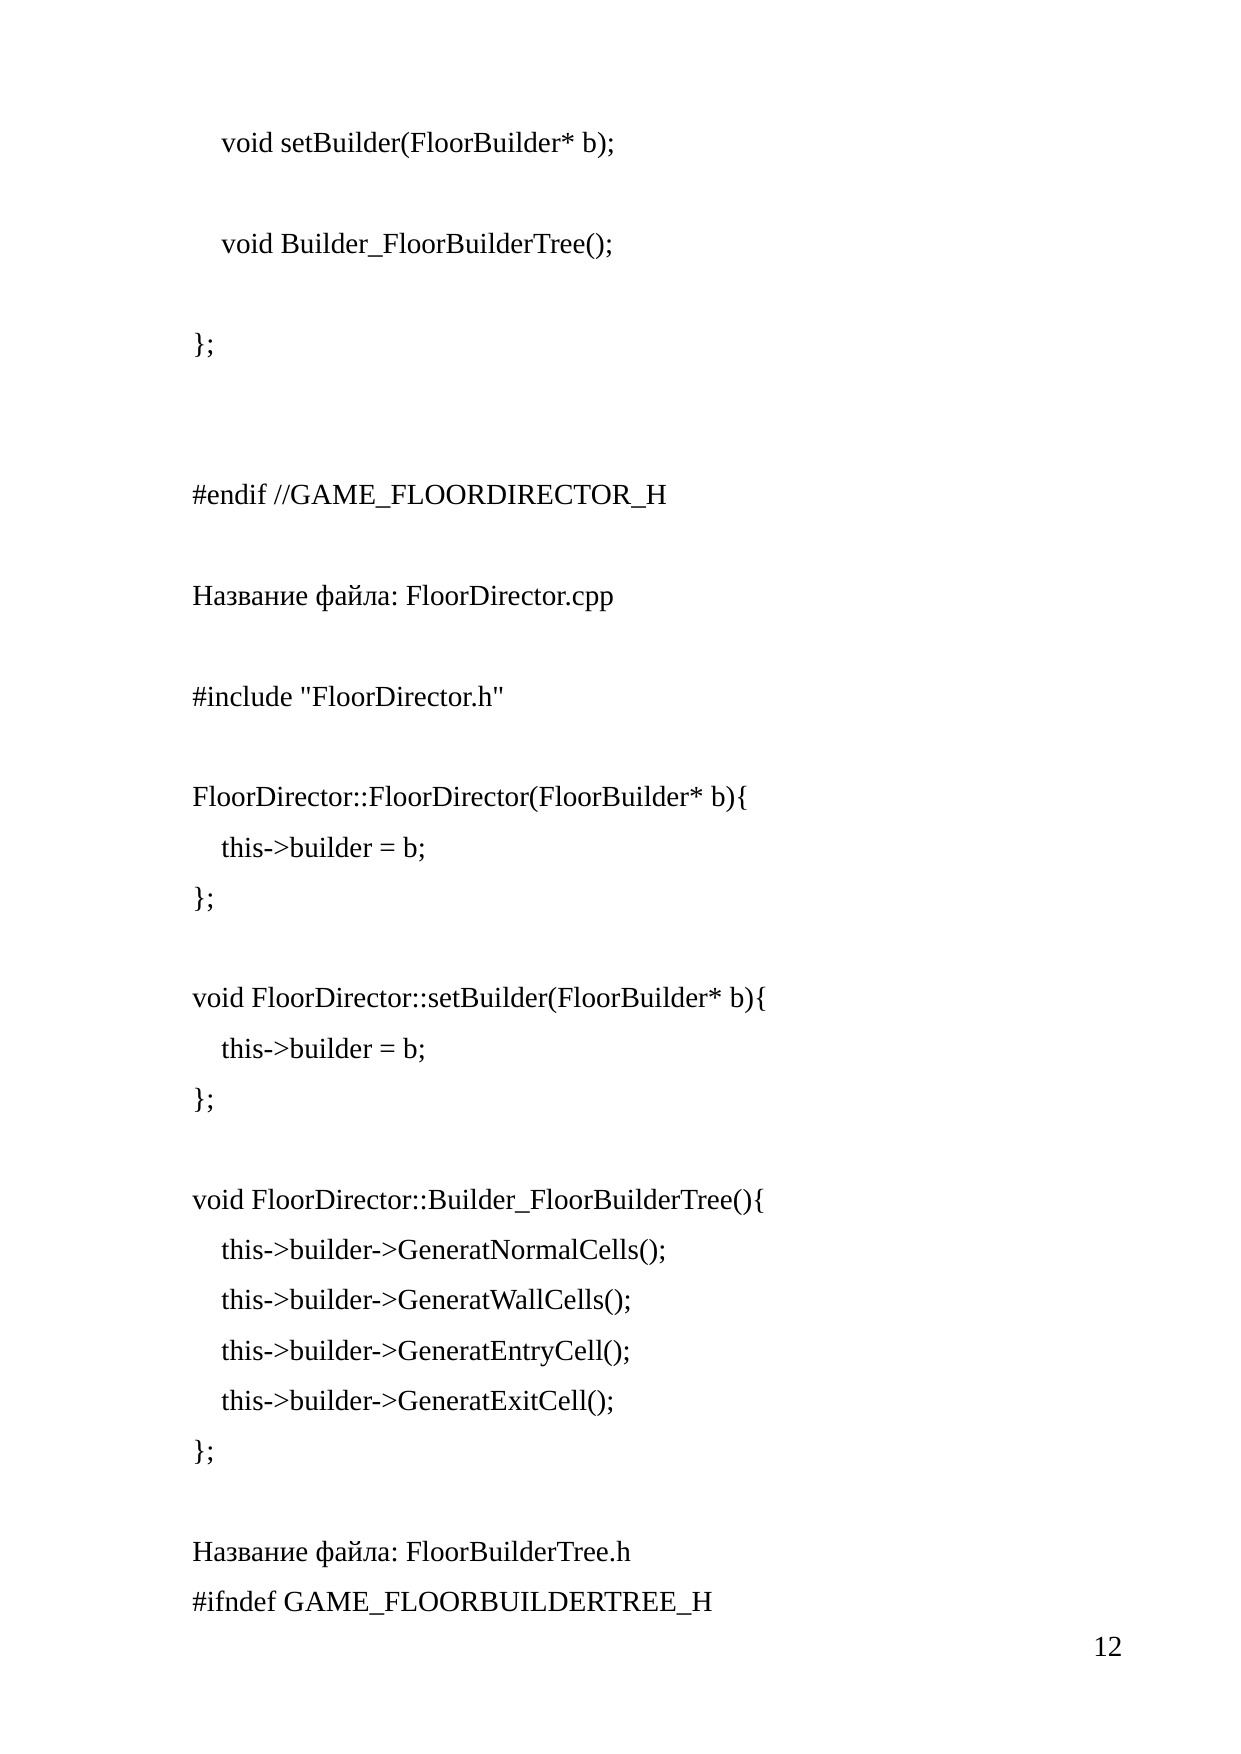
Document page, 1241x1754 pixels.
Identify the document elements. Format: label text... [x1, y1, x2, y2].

text this->builder->GeneratNormalCells(); [118, 1232, 1122, 1266]
text #ifndef GAME_FLOORBUILDERTREE_H [118, 1584, 1122, 1618]
text }; [118, 1433, 1122, 1467]
text Название файла: FloorBuilderTree.h [118, 1534, 1122, 1568]
text #include "FloorDirector.h" [118, 679, 1122, 712]
text void setBuilder(FloorBuilder* b); [118, 125, 1122, 159]
text this->builder->GeneratExitCell(); [118, 1383, 1122, 1417]
text void Builder_FloorBuilderTree(); [118, 226, 1122, 259]
text void FloorDirector::setBuilder(FloorBuilder* b){ [118, 981, 1122, 1014]
text FloorDirector::FloorDirector(FloorBuilder* b){ [118, 779, 1122, 813]
text void FloorDirector::Builder_FloorBuilderTree(){ [118, 1182, 1122, 1215]
text this->builder = b; [118, 830, 1122, 863]
text this->builder->GeneratEntryCell(); [118, 1333, 1122, 1366]
text this->builder->GeneratWallCells(); [118, 1282, 1122, 1316]
text }; [118, 880, 1122, 913]
text Название файла: FloorDirector.cpp [118, 578, 1122, 612]
text #endif //GAME_FLOORDIRECTOR_H [118, 477, 1122, 511]
text }; [118, 327, 1122, 360]
text this->builder = b; [118, 1031, 1122, 1064]
text }; [118, 1081, 1122, 1115]
